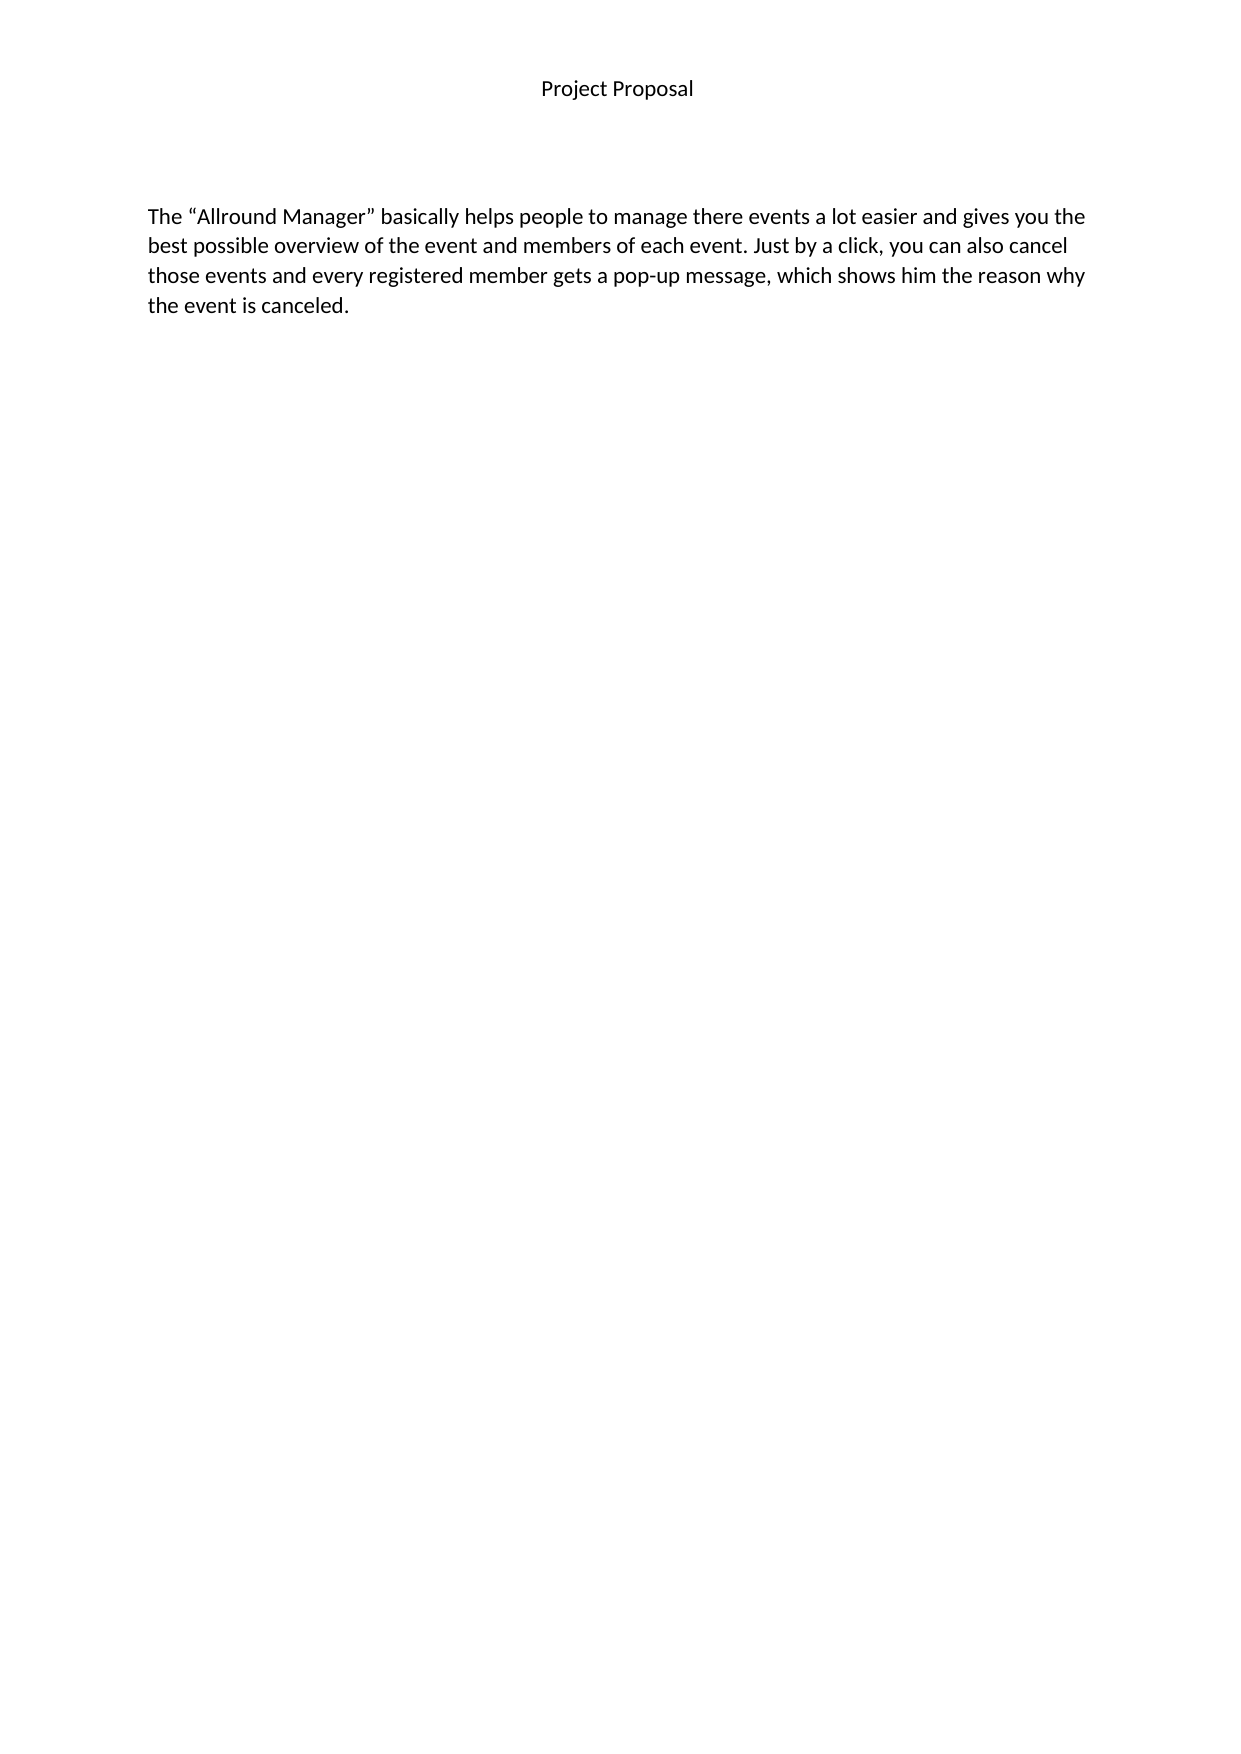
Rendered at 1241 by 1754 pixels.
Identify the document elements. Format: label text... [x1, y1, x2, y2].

text The “Allround Manager” basically helps people to manage there events a lot easier and gives you the best possible overview of the event and members of each event. Just by a click, you can also cancel those events and every registered member gets a pop-up message, which shows him the reason why the event is canceled. [148, 202, 1093, 319]
